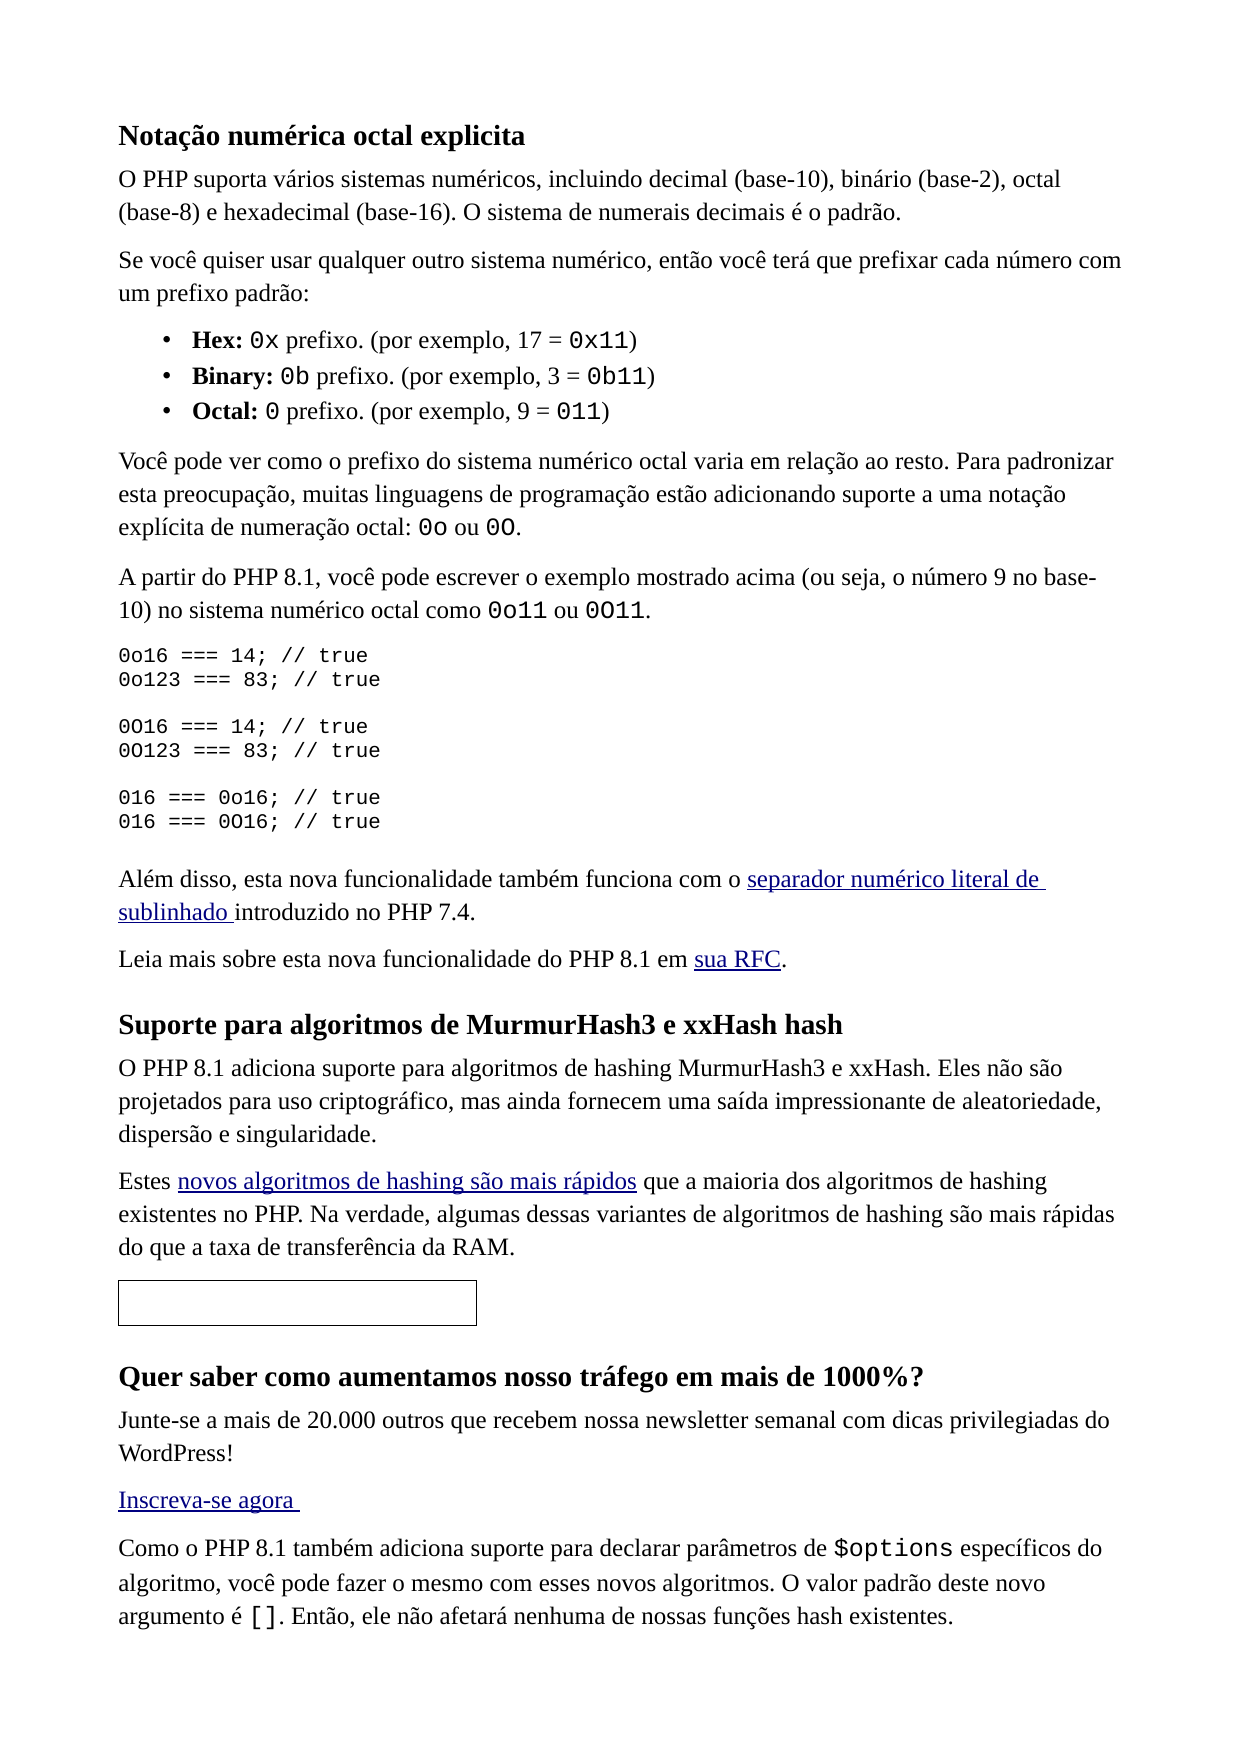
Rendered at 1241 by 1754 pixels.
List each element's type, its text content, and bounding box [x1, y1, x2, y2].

text 0O16 === 14; // true [118, 716, 1122, 740]
text 0O123 === 83; // true [118, 740, 1122, 763]
text 0o123 === 83; // true [118, 669, 1122, 693]
text O PHP 8.1 adiciona suporte para algoritmos de hashing MurmurHash3 e xxHash. Eles não são projetados para uso criptográfico, mas ainda fornecem uma saída impressionante de aleatoriedade, dispersão e singularidade. [118, 1053, 1122, 1148]
text Além disso, esta nova funcionalidade também funciona com o separador numérico literal de sublinhado introduzido no PHP 7.4. [118, 864, 1122, 926]
text Leia mais sobre esta nova funcionalidade do PHP 8.1 em sua RFC. [118, 944, 1122, 973]
list Binary: 0b prefixo. (por exemplo, 3 = 0b11) [162, 361, 1122, 392]
text Inscreva-se agora [118, 1485, 1122, 1514]
subtitle Notação numérica octal explicita [118, 118, 1122, 152]
text Junte-se a mais de 20.000 outros que recebem nossa newsletter semanal com dicas privilegiadas do WordPress! [118, 1405, 1122, 1466]
text Você pode ver como o prefixo do sistema numérico octal varia em relação ao resto. Para padronizar esta preocupação, muitas linguagens de programação estão adicionando suporte a uma notação explícita de numeração octal: 0o ou 0O. [118, 446, 1122, 543]
text A partir do PHP 8.1, você pode escrever o exemplo mostrado acima (ou seja, o número 9 no base-10) no sistema numérico octal como 0o11 ou 0O11. [118, 562, 1122, 626]
text Como o PHP 8.1 também adiciona suporte para declarar parâmetros de $options específicos do algoritmo, você pode fazer o mesmo com esses novos algoritmos. O valor padrão deste novo argumento é []. Então, ele não afetará nenhuma de nossas funções hash existentes. [118, 1533, 1122, 1632]
subtitle Suporte para algoritmos de MurmurHash3 e xxHash hash [118, 1007, 1122, 1040]
text 016 === 0O16; // true [118, 811, 1122, 834]
text 0o16 === 14; // true [118, 645, 1122, 669]
list Octal: 0 prefixo. (por exemplo, 9 = 011) [162, 396, 1122, 427]
text 016 === 0o16; // true [118, 787, 1122, 811]
text Estes novos algoritmos de hashing são mais rápidos que a maioria dos algoritmos de hashing existentes no PHP. Na verdade, algumas dessas variantes de algoritmos de hashing são mais rápidas do que a taxa de transferência da RAM. [118, 1166, 1122, 1261]
text Se você quiser usar qualquer outro sistema numérico, então você terá que prefixar cada número com um prefixo padrão: [118, 245, 1122, 307]
subtitle Quer saber como aumentamos nosso tráfego em mais de 1000%? [118, 1359, 1122, 1392]
list Hex: 0x prefixo. (por exemplo, 17 = 0x11) [162, 325, 1122, 356]
text O PHP suporta vários sistemas numéricos, incluindo decimal (base-10), binário (base-2), octal (base-8) e hexadecimal (base-16). O sistema de numerais decimais é o padrão. [118, 164, 1122, 226]
